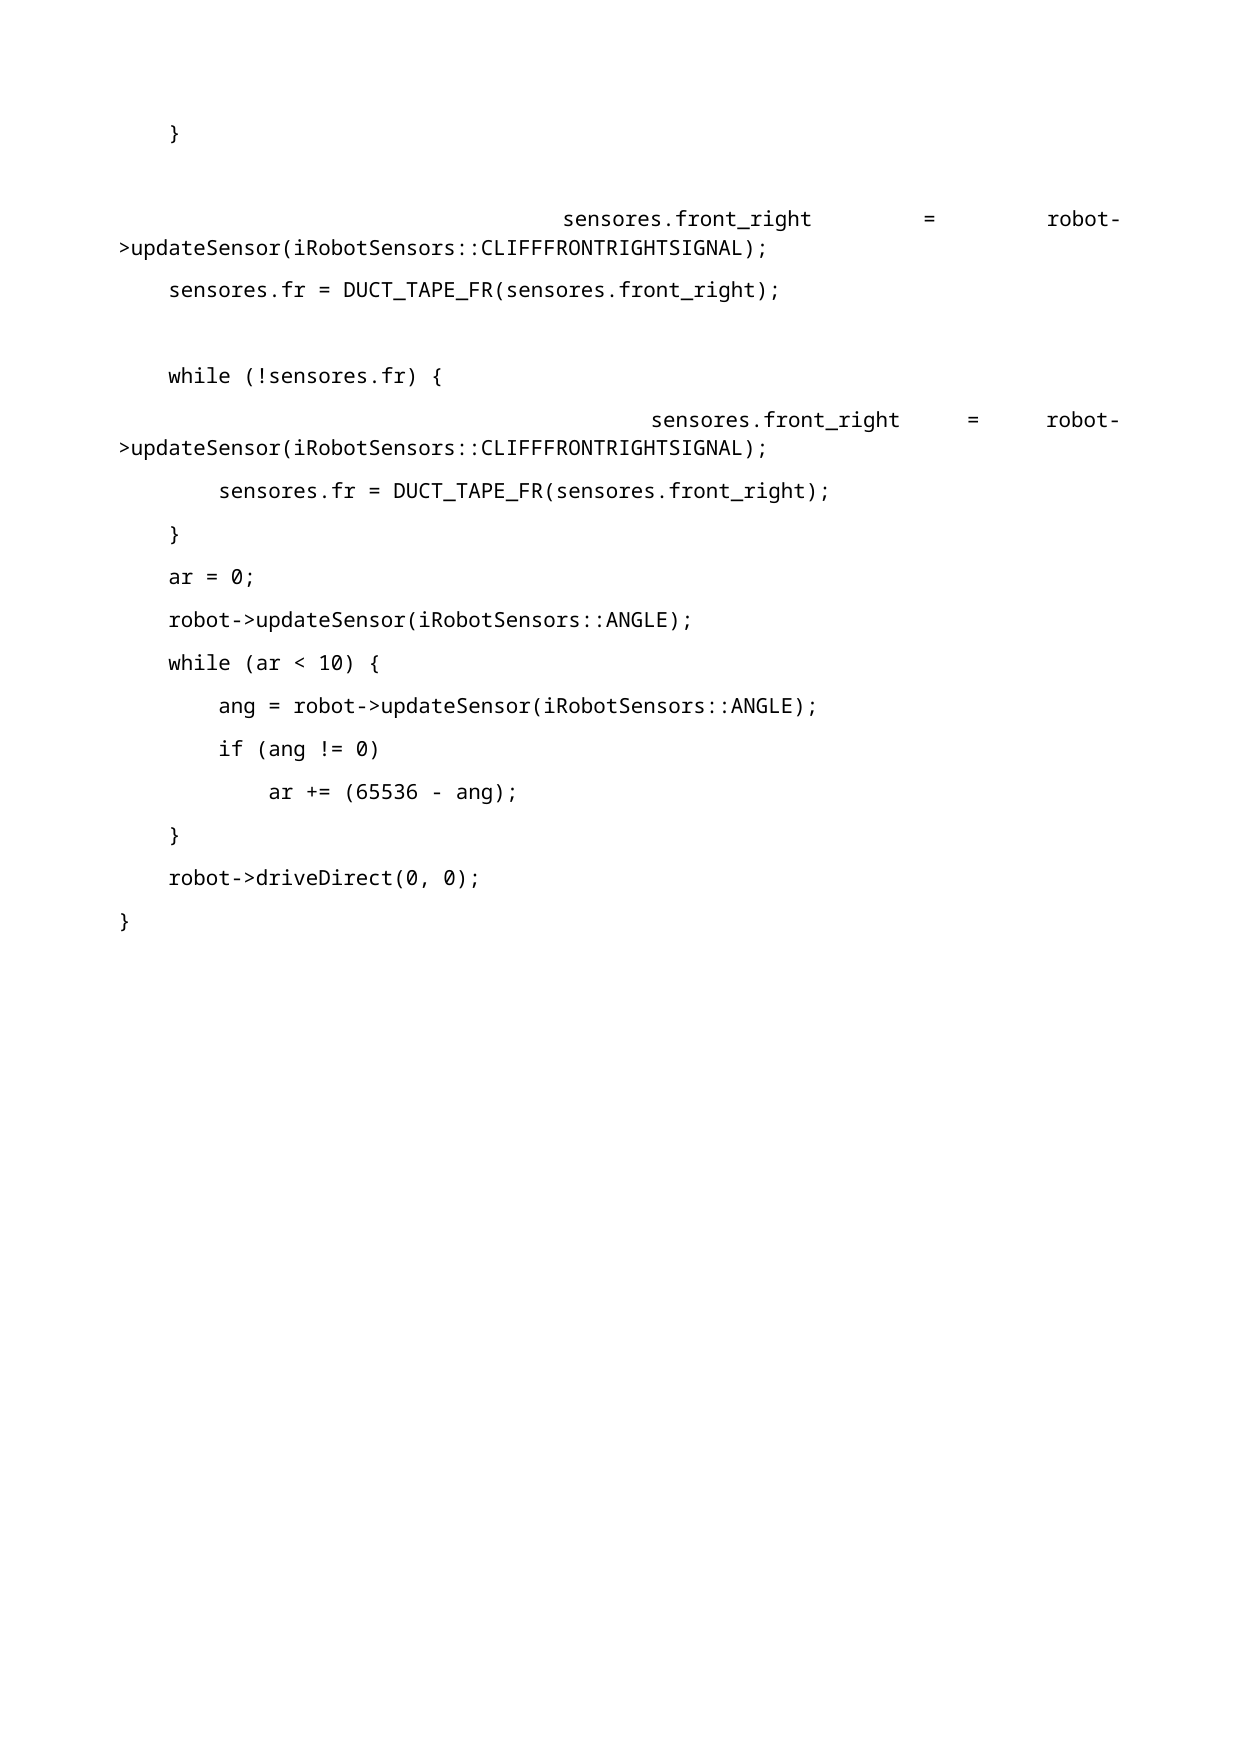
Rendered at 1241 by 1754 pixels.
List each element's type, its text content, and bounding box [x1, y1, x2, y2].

text } [118, 820, 1122, 849]
text sensores.front_right = robot->updateSensor(iRobotSensors::CLIFFFRONTRIGHTSIGNAL); [118, 405, 1122, 462]
text } [118, 118, 1122, 147]
text ar += (65536 - ang); [118, 777, 1122, 806]
text } [118, 906, 1122, 935]
text } [118, 519, 1122, 548]
text while (ar < 10) { [118, 648, 1122, 677]
text robot->driveDirect(0, 0); [118, 863, 1122, 892]
text ar = 0; [118, 562, 1122, 591]
text sensores.fr = DUCT_TAPE_FR(sensores.front_right); [118, 476, 1122, 504]
text ang = robot->updateSensor(iRobotSensors::ANGLE); [118, 691, 1122, 720]
text sensores.fr = DUCT_TAPE_FR(sensores.front_right); [118, 276, 1122, 304]
text sensores.front_right = robot->updateSensor(iRobotSensors::CLIFFFRONTRIGHTSIGNAL); [118, 204, 1122, 261]
text while (!sensores.fr) { [118, 362, 1122, 390]
text if (ang != 0) [118, 734, 1122, 763]
text robot->updateSensor(iRobotSensors::ANGLE); [118, 605, 1122, 634]
